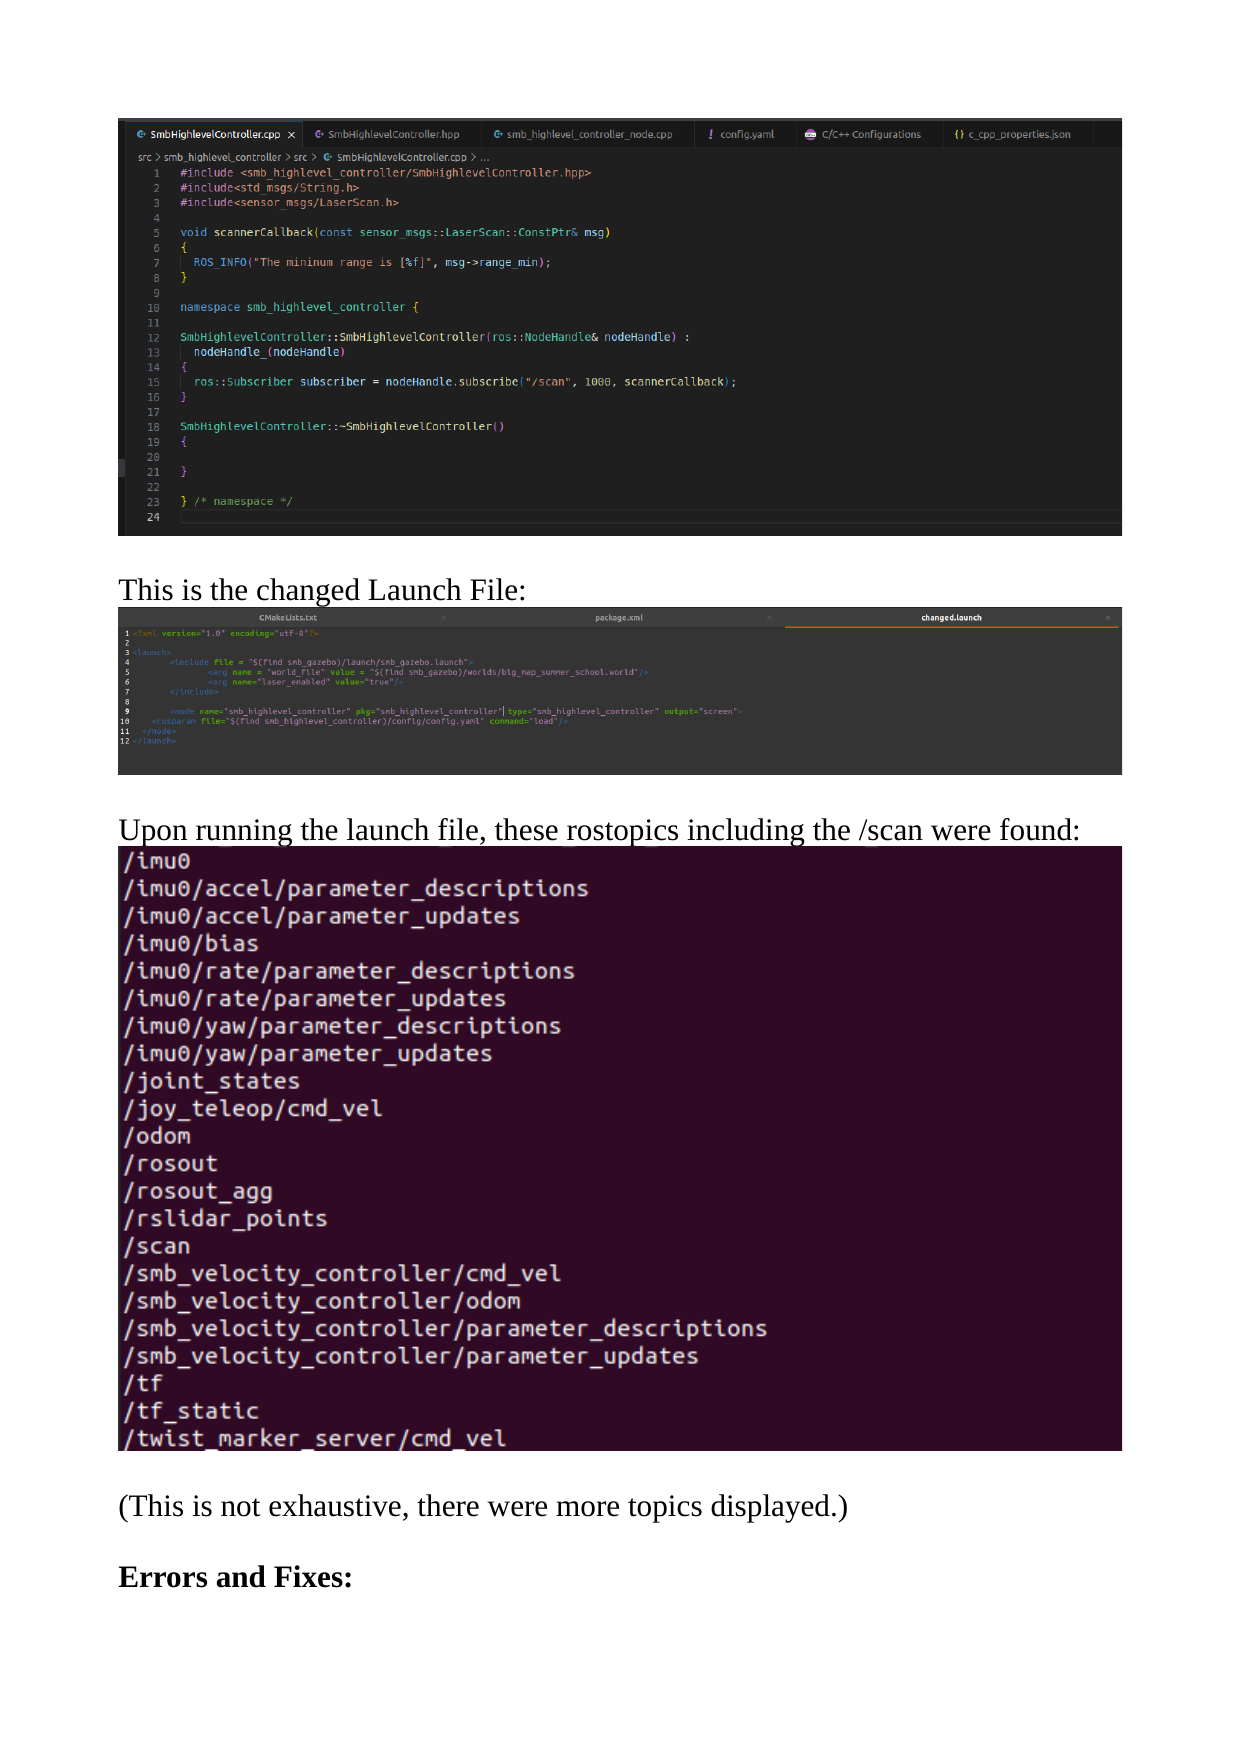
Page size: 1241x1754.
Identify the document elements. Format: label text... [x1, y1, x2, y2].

text Upon running the launch file, these rostopics including the /scan were found: [118, 775, 1122, 846]
picture [118, 607, 1123, 775]
text This is the changed Launch File: [118, 536, 1122, 607]
picture [118, 118, 1123, 536]
text Errors and Fixes: [118, 1559, 1122, 1594]
text (This is not exhaustive, there were more topics displayed.) [118, 1451, 1122, 1523]
picture [118, 846, 1123, 1451]
